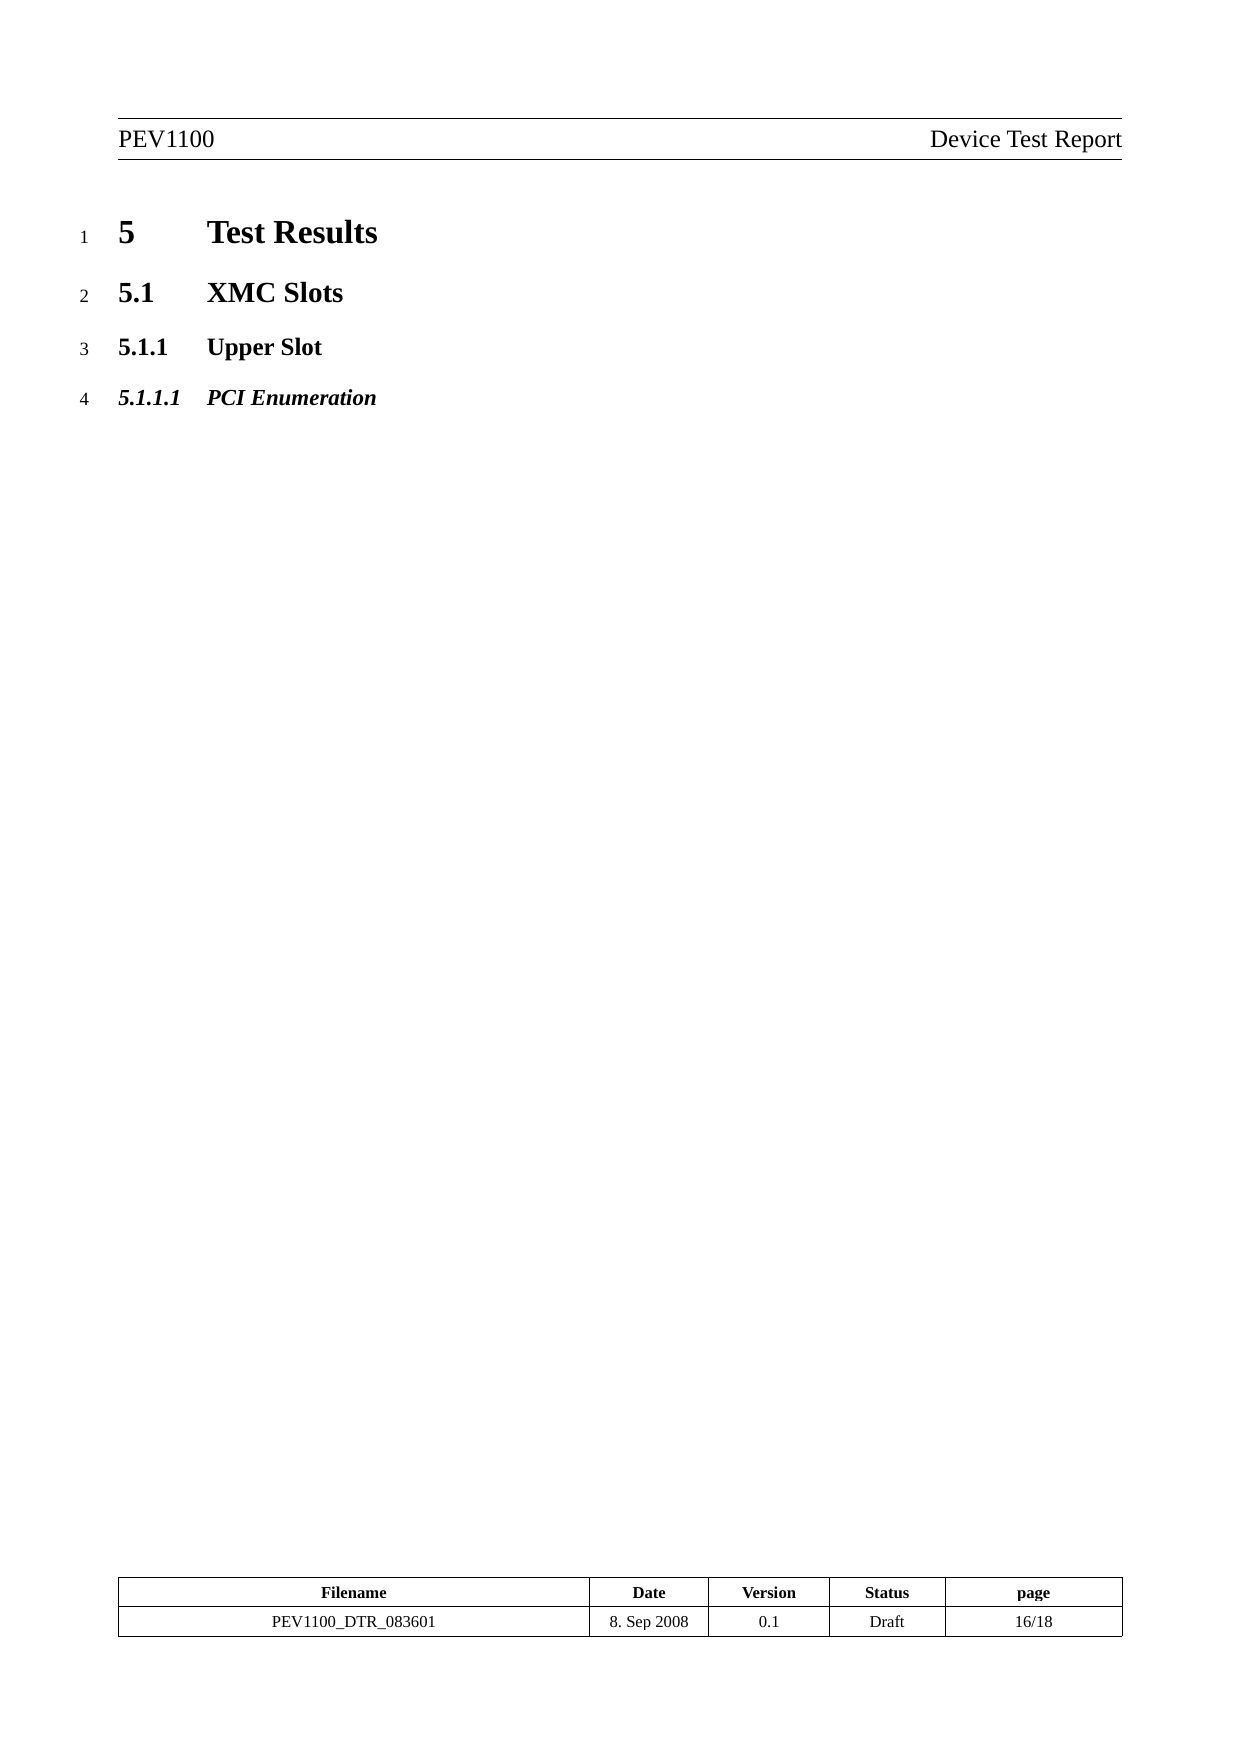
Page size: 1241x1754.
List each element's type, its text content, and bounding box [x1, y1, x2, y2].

subtitle Upper Slot [118, 332, 1122, 361]
subtitle Test Results [118, 213, 1122, 251]
subtitle PCI Enumeration [118, 384, 1122, 411]
subtitle XMC Slots [118, 275, 1122, 308]
